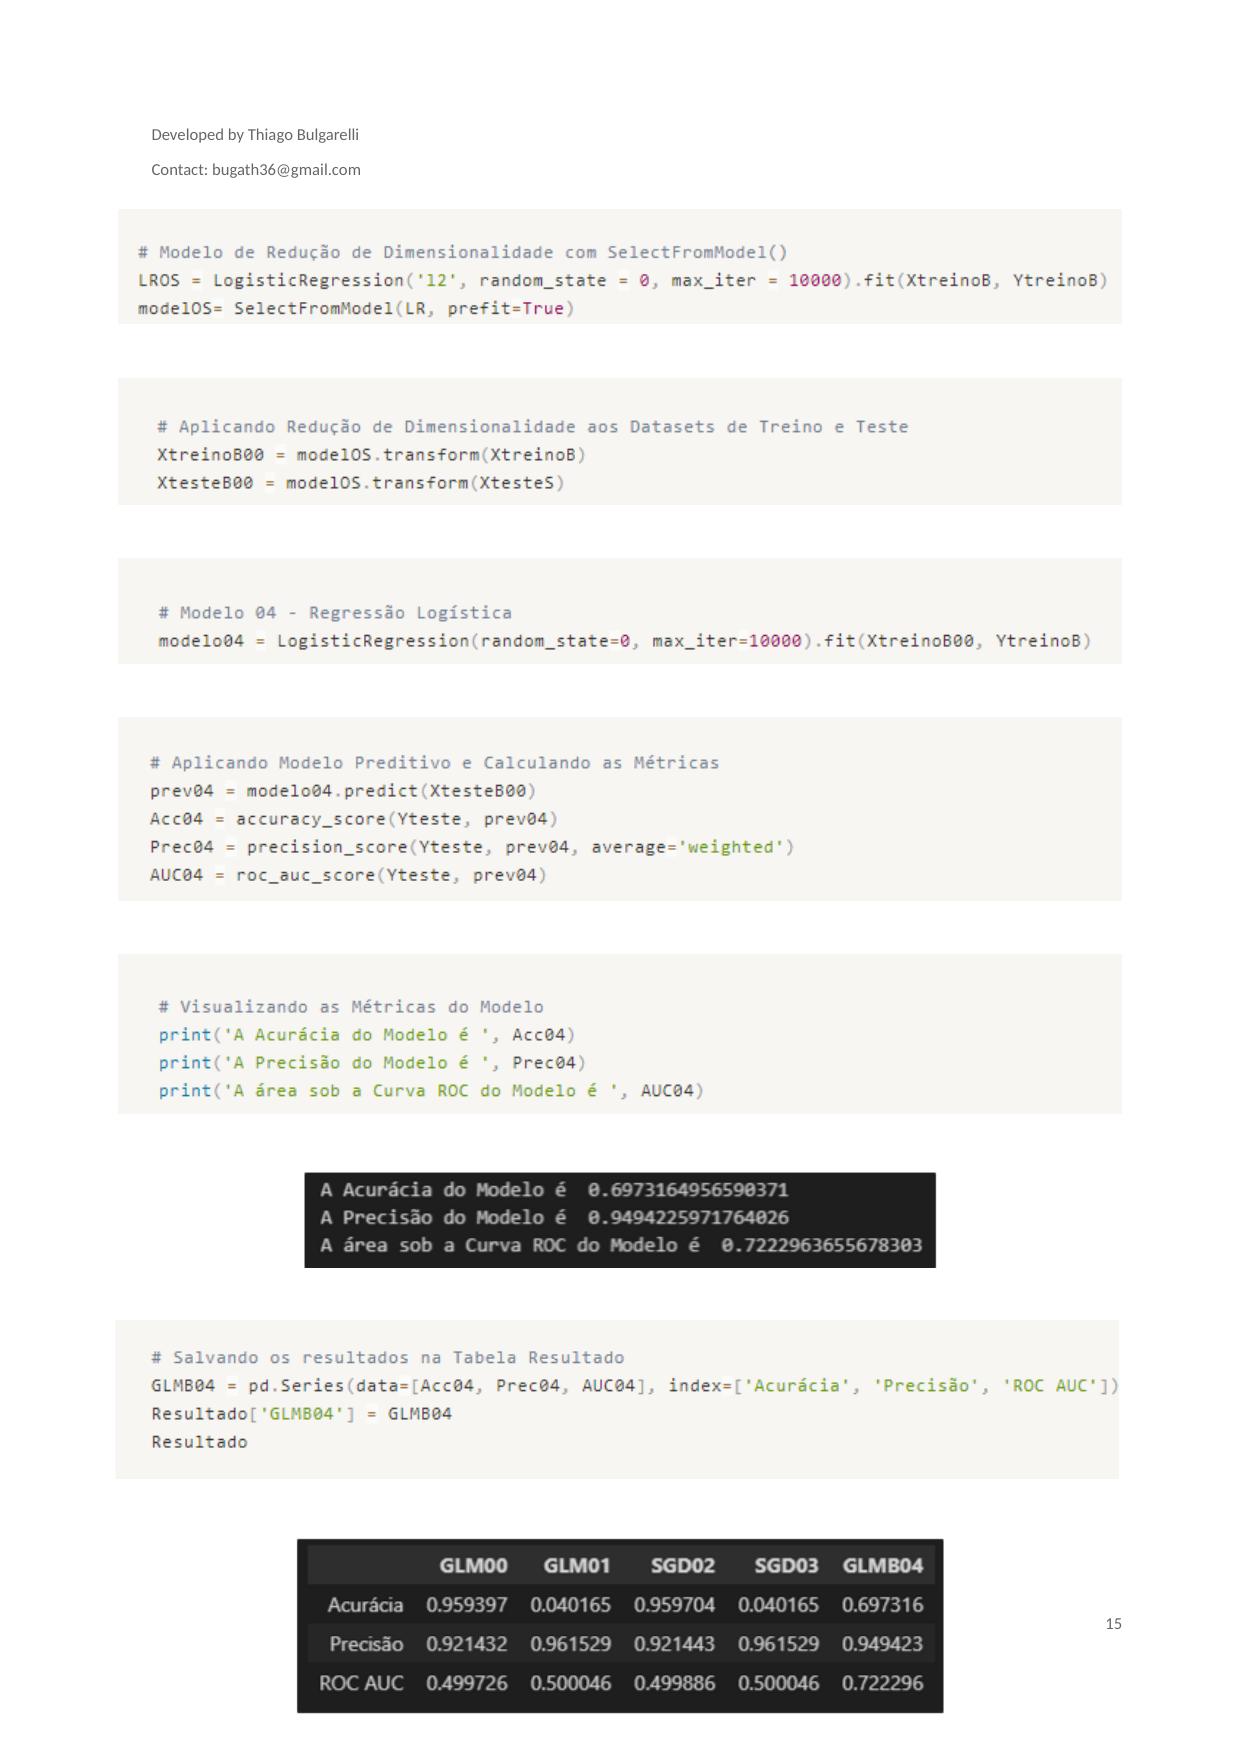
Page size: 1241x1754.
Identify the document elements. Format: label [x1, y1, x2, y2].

picture [118, 717, 1123, 901]
picture [118, 954, 1123, 1114]
picture [115, 1320, 1120, 1479]
picture [118, 558, 1123, 664]
picture [118, 209, 1123, 324]
picture [299, 1167, 941, 1268]
picture [293, 1532, 947, 1716]
picture [118, 378, 1123, 505]
